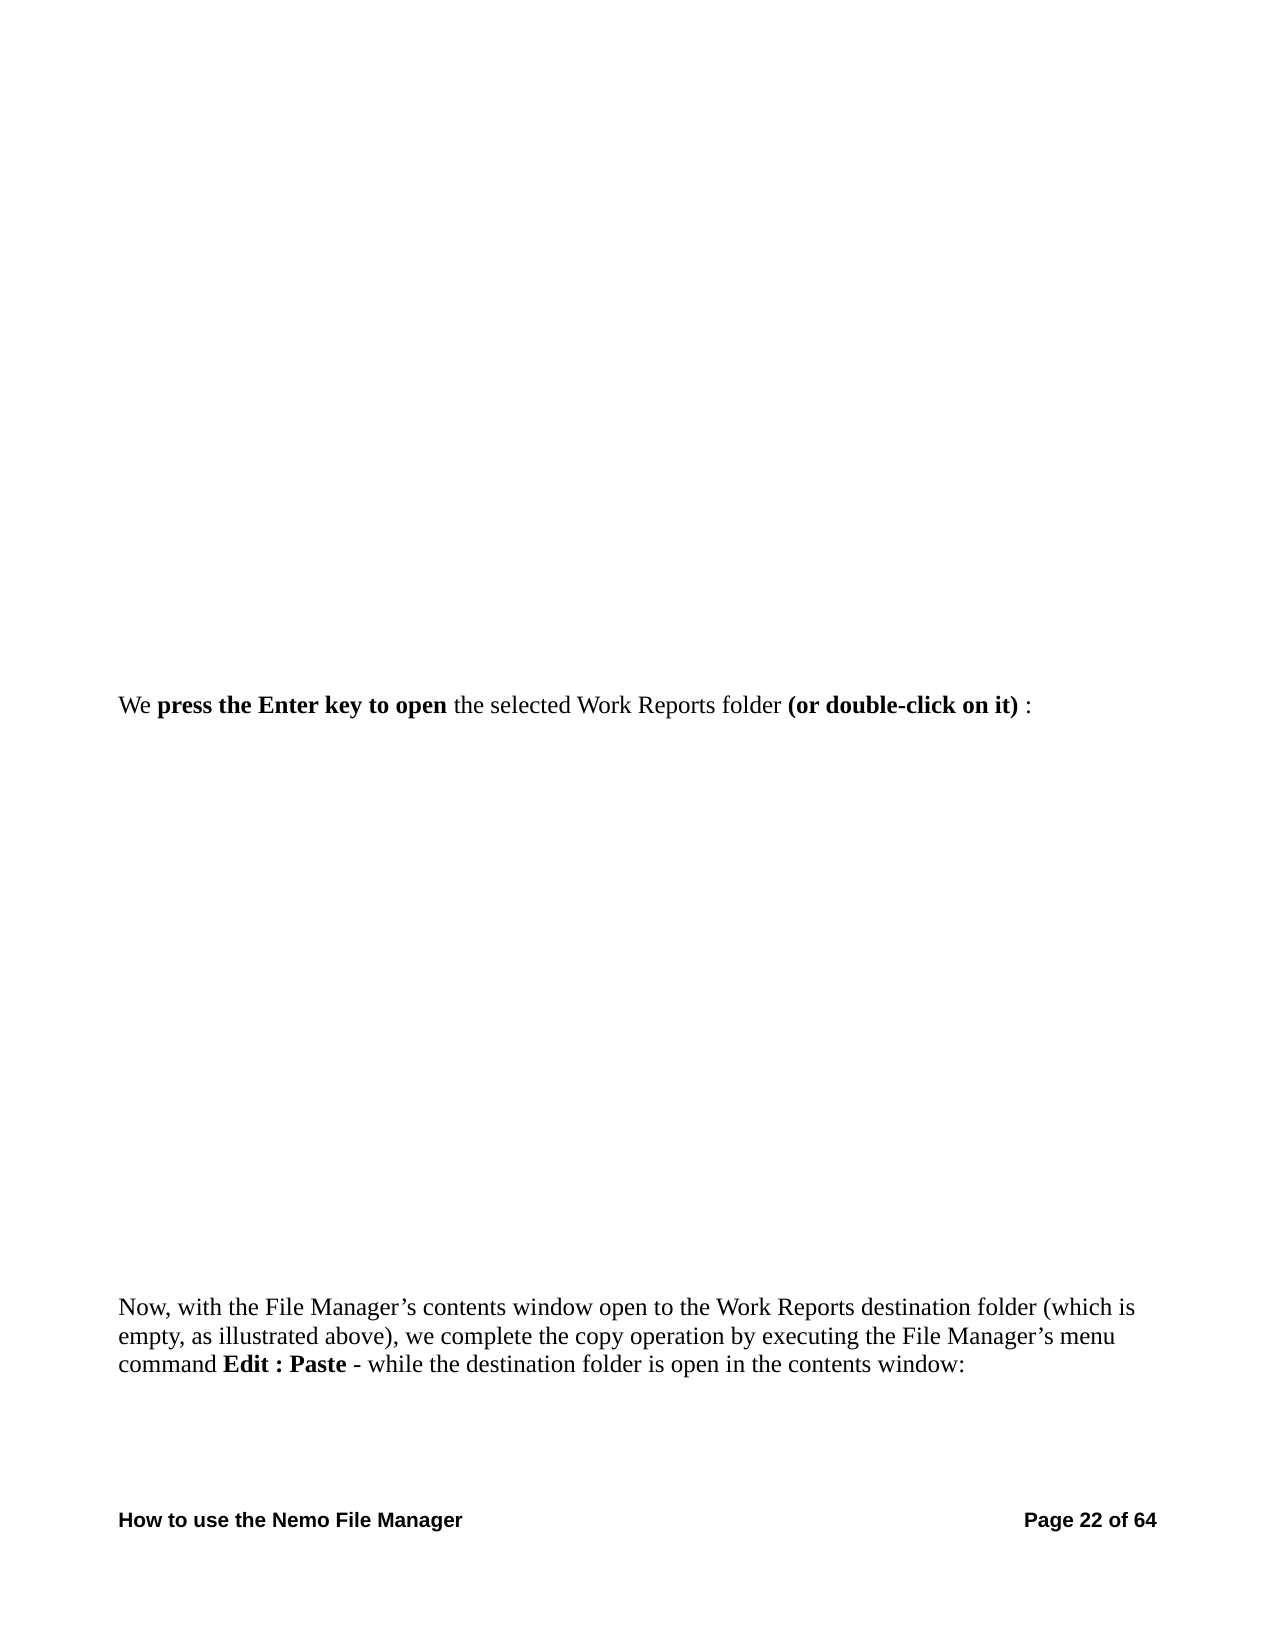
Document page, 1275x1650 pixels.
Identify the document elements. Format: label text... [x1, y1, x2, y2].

text We press the Enter key to open the selected Work Reports folder (or double-click on it) : [118, 690, 1157, 719]
text Now, with the File Manager’s contents window open to the Work Reports destination folder (which is empty, as illustrated above), we complete the copy operation by executing the File Manager’s menu command Edit : Paste - while the destination folder is open in the contents window: [118, 1292, 1157, 1378]
